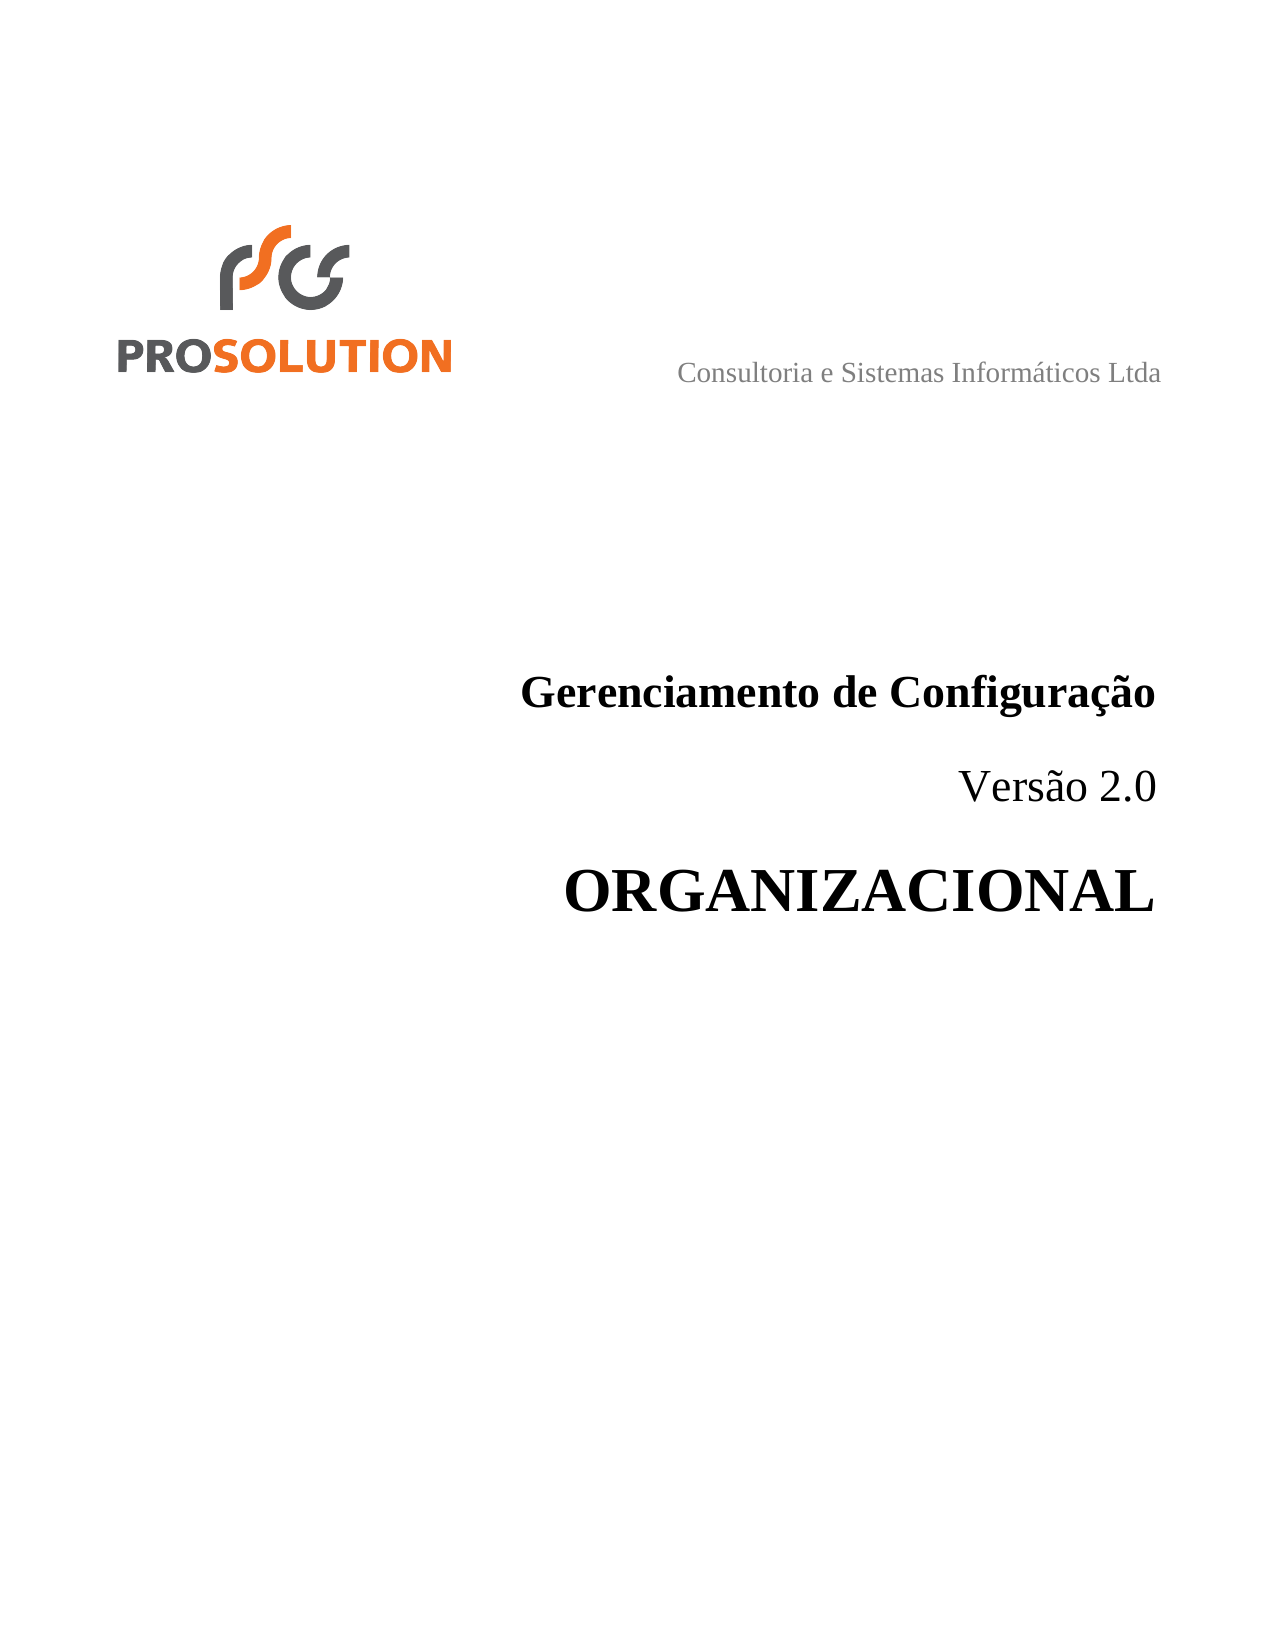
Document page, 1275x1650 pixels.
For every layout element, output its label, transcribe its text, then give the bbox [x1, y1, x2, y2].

text ORGANIZACIONAL [118, 853, 1157, 925]
picture [118, 225, 451, 373]
text Gerenciamento de Configuração [118, 664, 1157, 717]
text Versão 2.0 [118, 759, 1157, 812]
